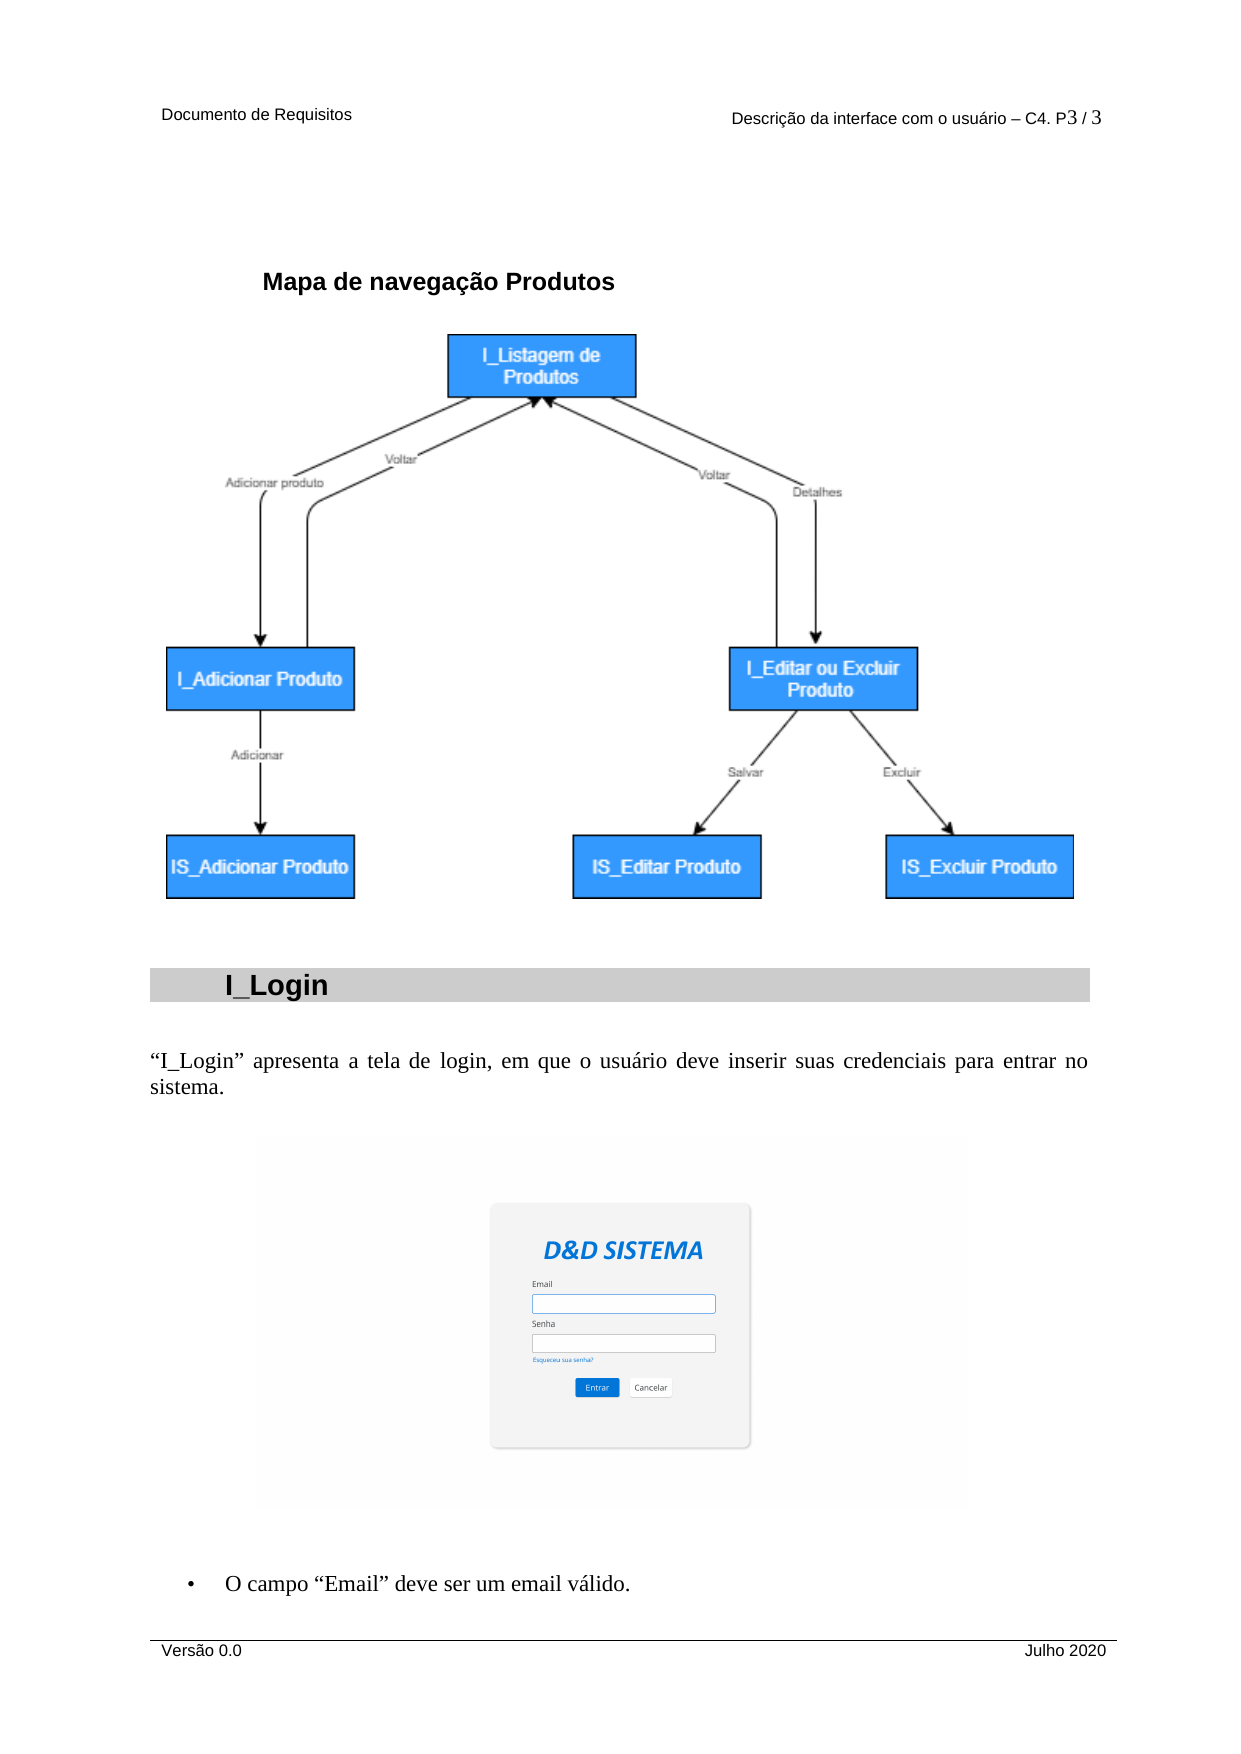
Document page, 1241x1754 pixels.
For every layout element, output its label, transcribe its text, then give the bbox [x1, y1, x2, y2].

subtitle Mapa de navegação Produtos [262, 267, 1090, 295]
list O campo “Email” deve ser um email válido. [187, 1570, 1090, 1596]
subtitle I_Login [150, 968, 1090, 1002]
picture [254, 1135, 970, 1510]
text “I_Login” apresenta a tela de login, em que o usuário deve inserir suas credenciais para entrar no sistema. [150, 1047, 1090, 1100]
picture [166, 334, 1074, 899]
